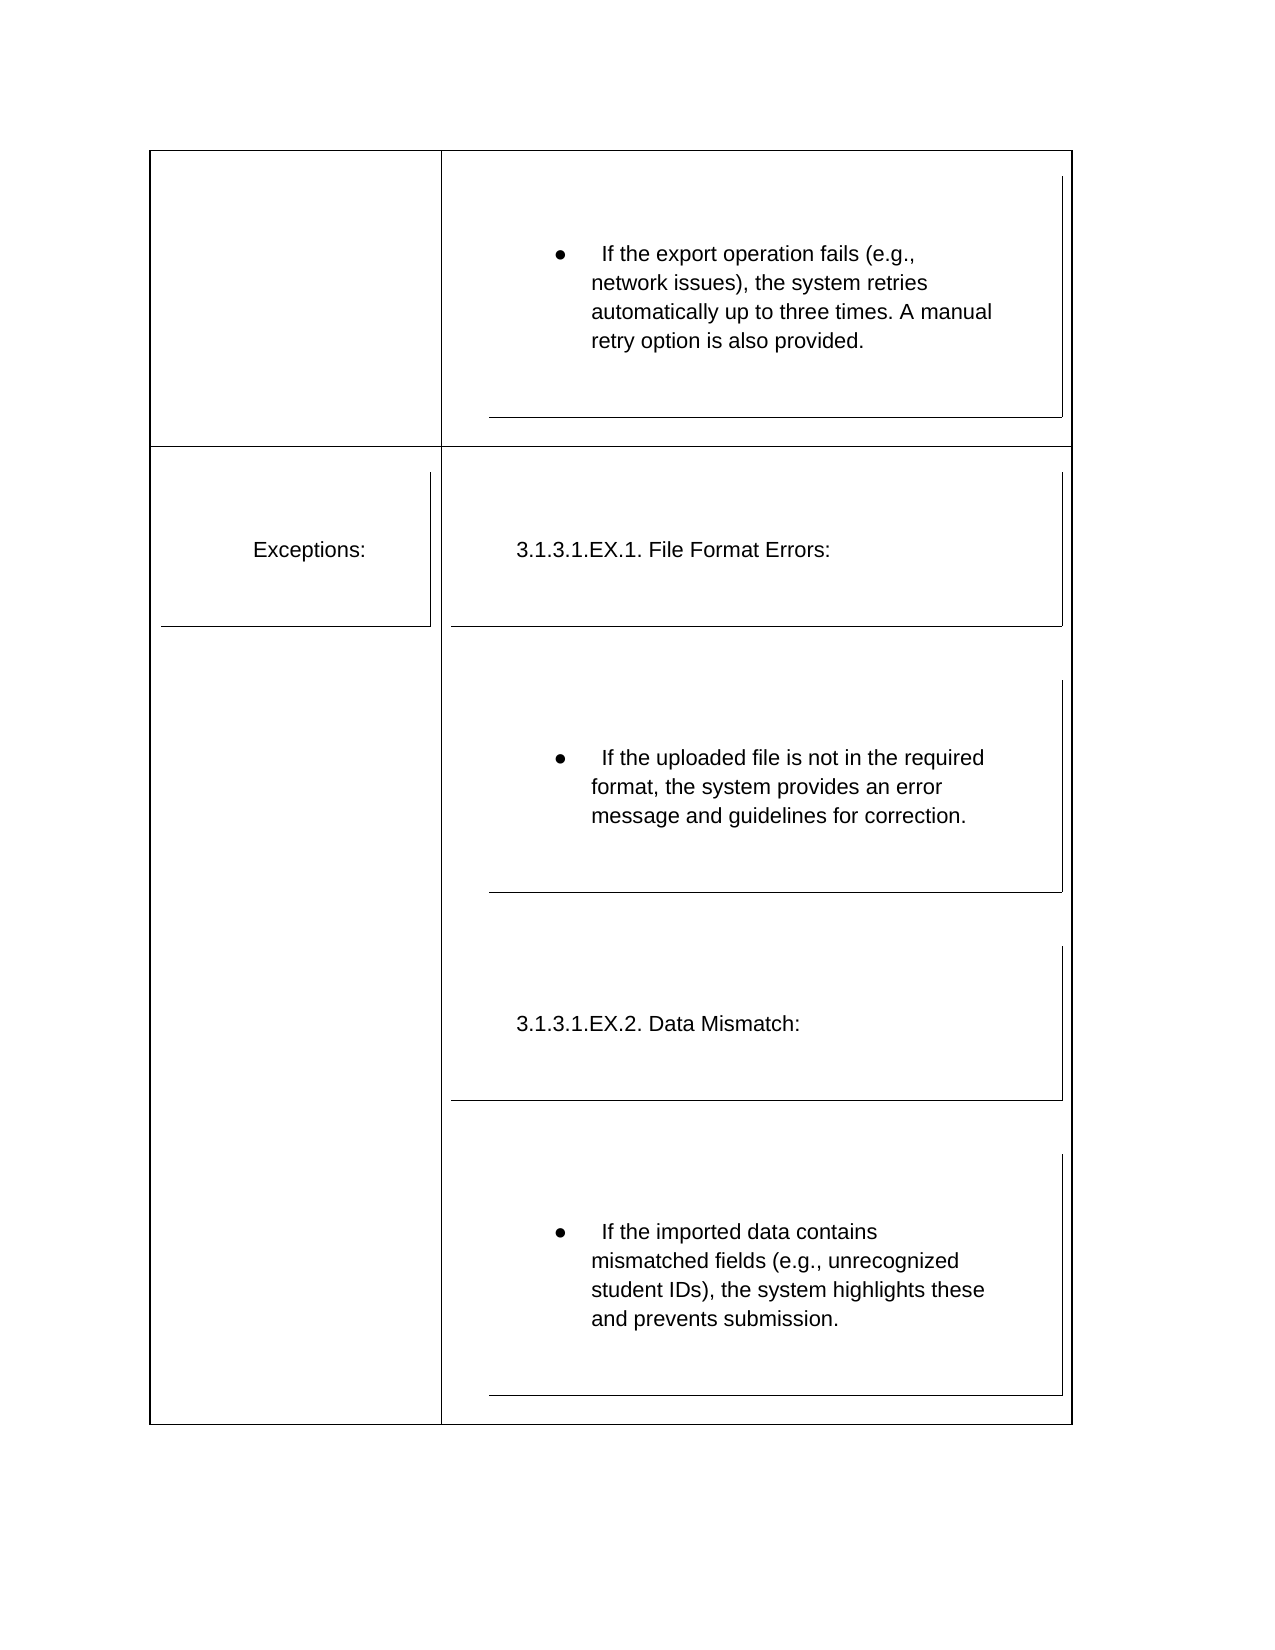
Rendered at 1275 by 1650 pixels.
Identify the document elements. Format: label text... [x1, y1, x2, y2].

table_cell 3.1.3.1.AC.1. Import Validation Errors: If errors are detected during the upload, the system displays a detailed report. The secretary can either correct errors manually in the system or re-upload a corrected file. 3.1.3.1.AC.2. Interrupted Export: If the export operation fails (e.g., network issues), the system retries automatically up to three times. A manual retry option is also provided. [442, 151, 1071, 446]
table_cell 3.1.3.1.EX.1. File Format Errors: If the uploaded file is not in the required format, the system provides an error message and guidelines for correction. 3.1.3.1.EX.2. Data Mismatch: If the imported data contains mismatched fields (e.g., unrecognized student IDs), the system highlights these and prevents submission. [442, 447, 1071, 1424]
table_cell [151, 151, 441, 446]
table_cell Exceptions: [151, 447, 441, 1424]
